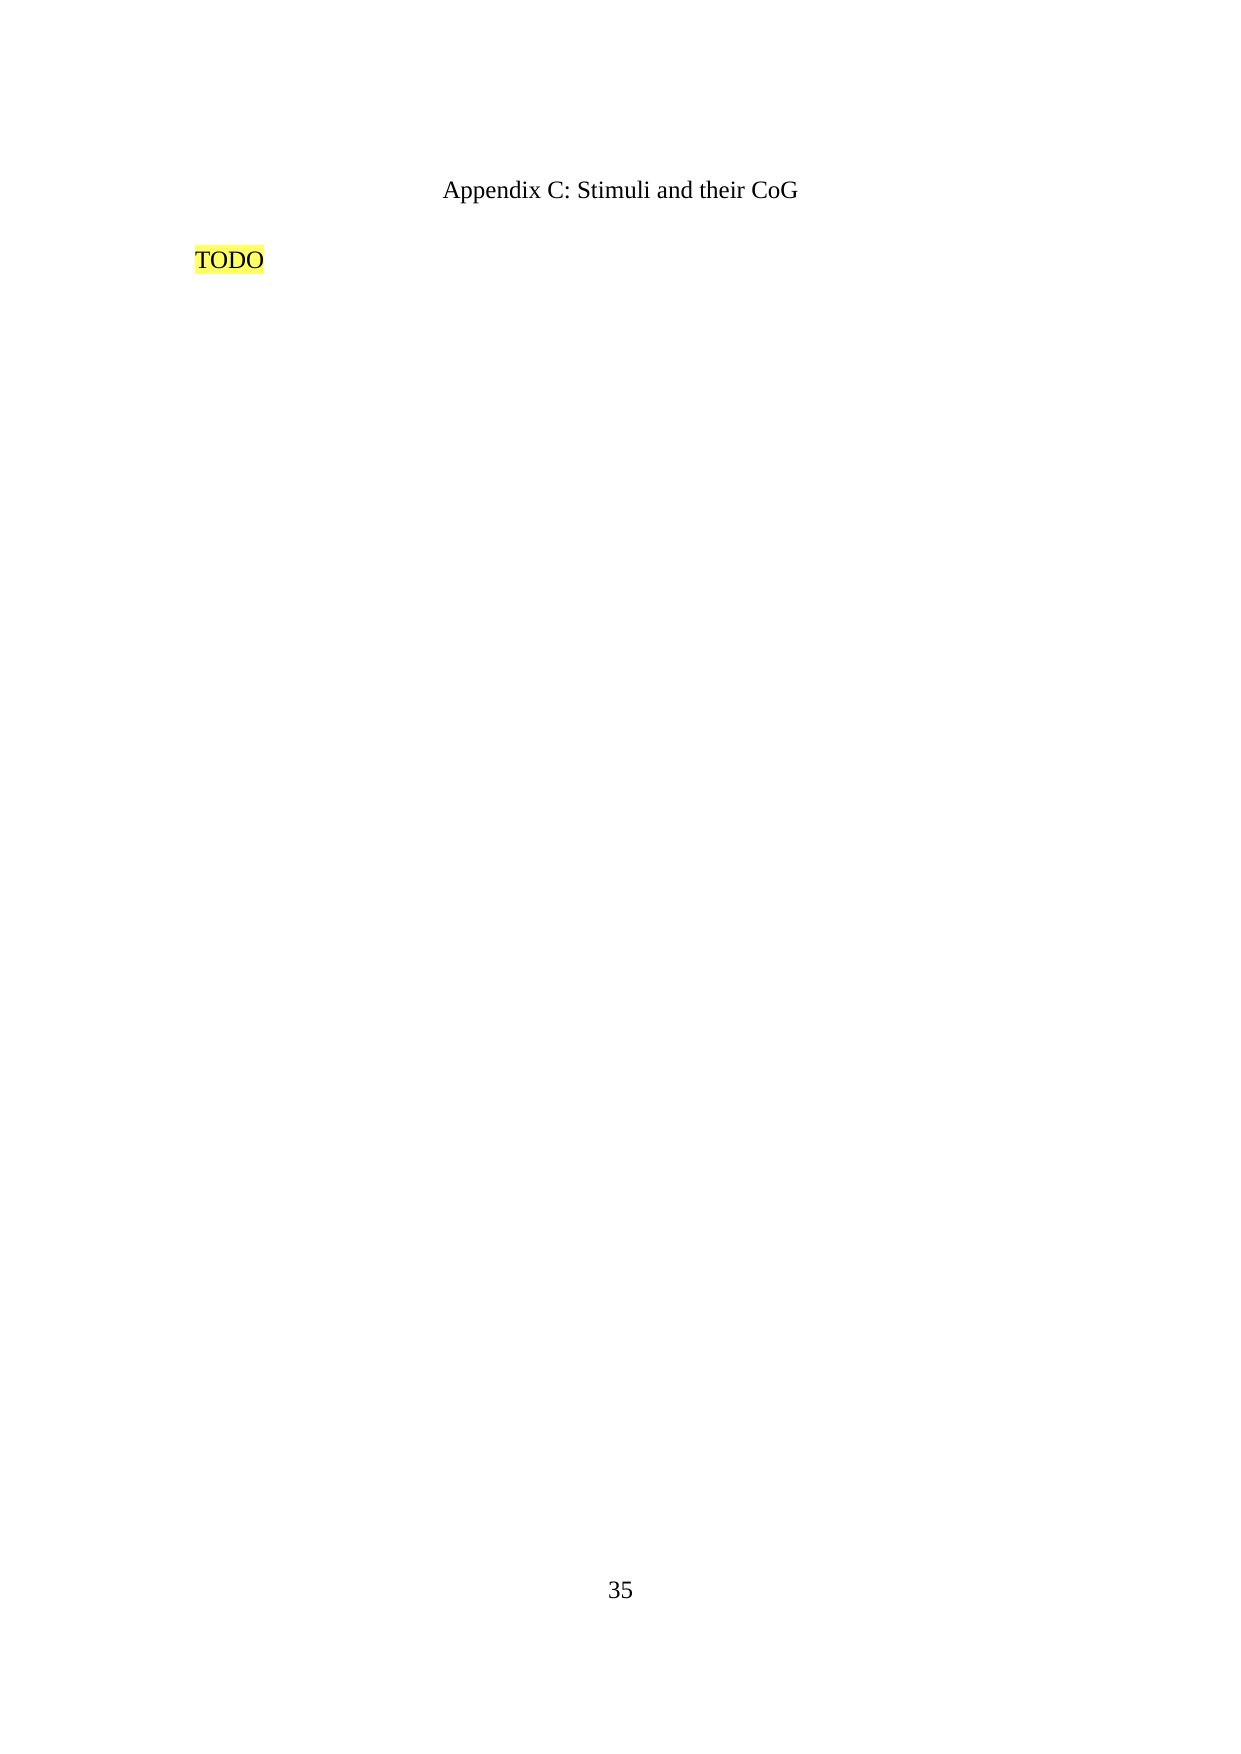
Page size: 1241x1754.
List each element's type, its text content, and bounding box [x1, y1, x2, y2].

subtitle Appendix C: Stimuli and their CoG [150, 175, 1091, 204]
text TODO [150, 245, 1091, 274]
